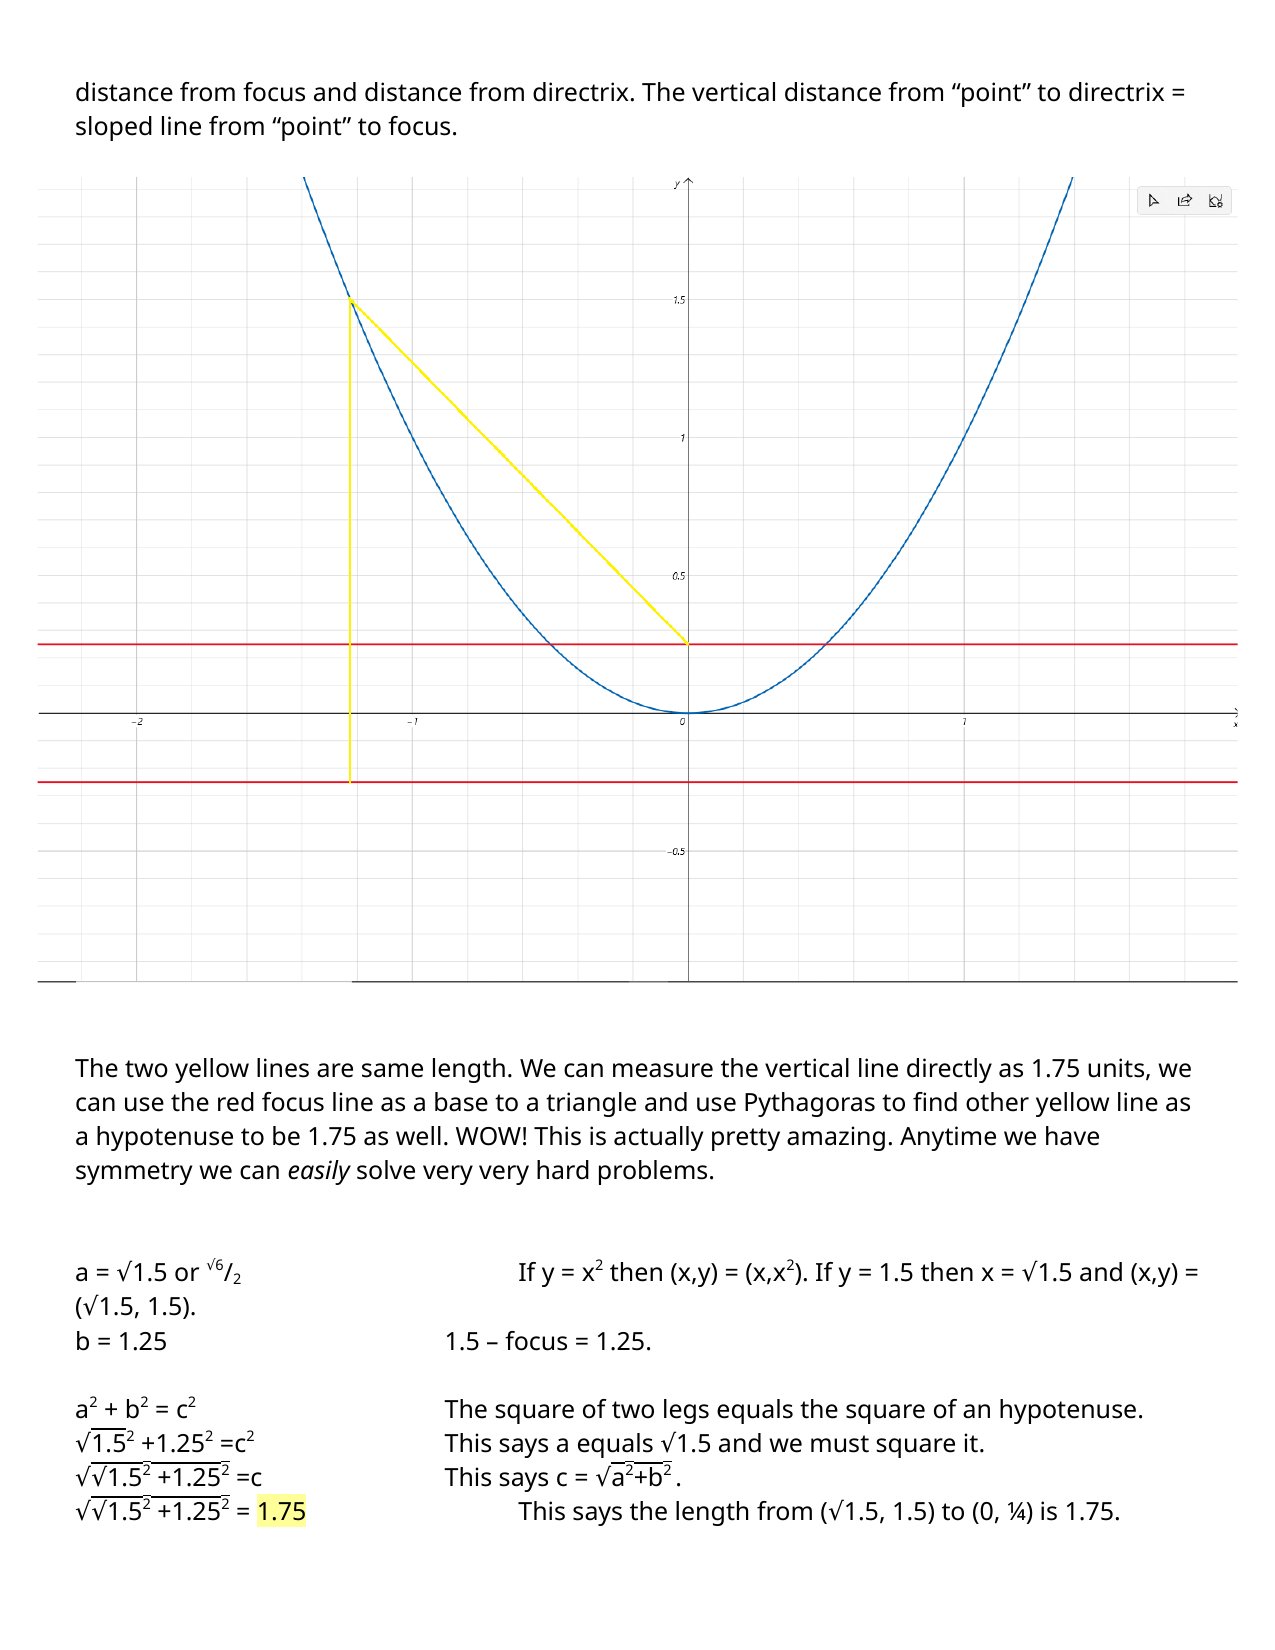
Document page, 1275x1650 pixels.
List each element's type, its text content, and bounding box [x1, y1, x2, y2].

text √√1.52 +1.252 = 1.75 This says the length from (√1.5, 1.5) to (0, ¼) is 1.75. [75, 1493, 1200, 1527]
text a = √1.5 or √6/2 If y = x2 then (x,y) = (x,x2). If y = 1.5 then x = √1.5 and (x,y) = (√1.5, 1.5). [75, 1255, 1200, 1323]
text √√1.52 +1.252 =c This says c = √a2+b2 . [75, 1459, 1200, 1493]
text a2 + b2 = c2 The square of two legs equals the square of an hypotenuse. [75, 1391, 1200, 1425]
text distance from focus and distance from directrix. The vertical distance from “point” to directrix = sloped line from “point” to focus. [75, 75, 1200, 143]
text The two yellow lines are same length. We can measure the vertical line directly as 1.75 units, we can use the red focus line as a base to a triangle and use Pythagoras to find other yellow line as a hypotenuse to be 1.75 as well. WOW! This is actually pretty amazing. Anytime we have symmetry we can easily solve very very hard problems. [75, 1051, 1200, 1187]
text b = 1.25 1.5 – focus = 1.25. [75, 1323, 1200, 1357]
text √1.52 +1.252 =c2 This says a equals √1.5 and we must square it. [75, 1425, 1200, 1459]
picture [37, 177, 1238, 983]
